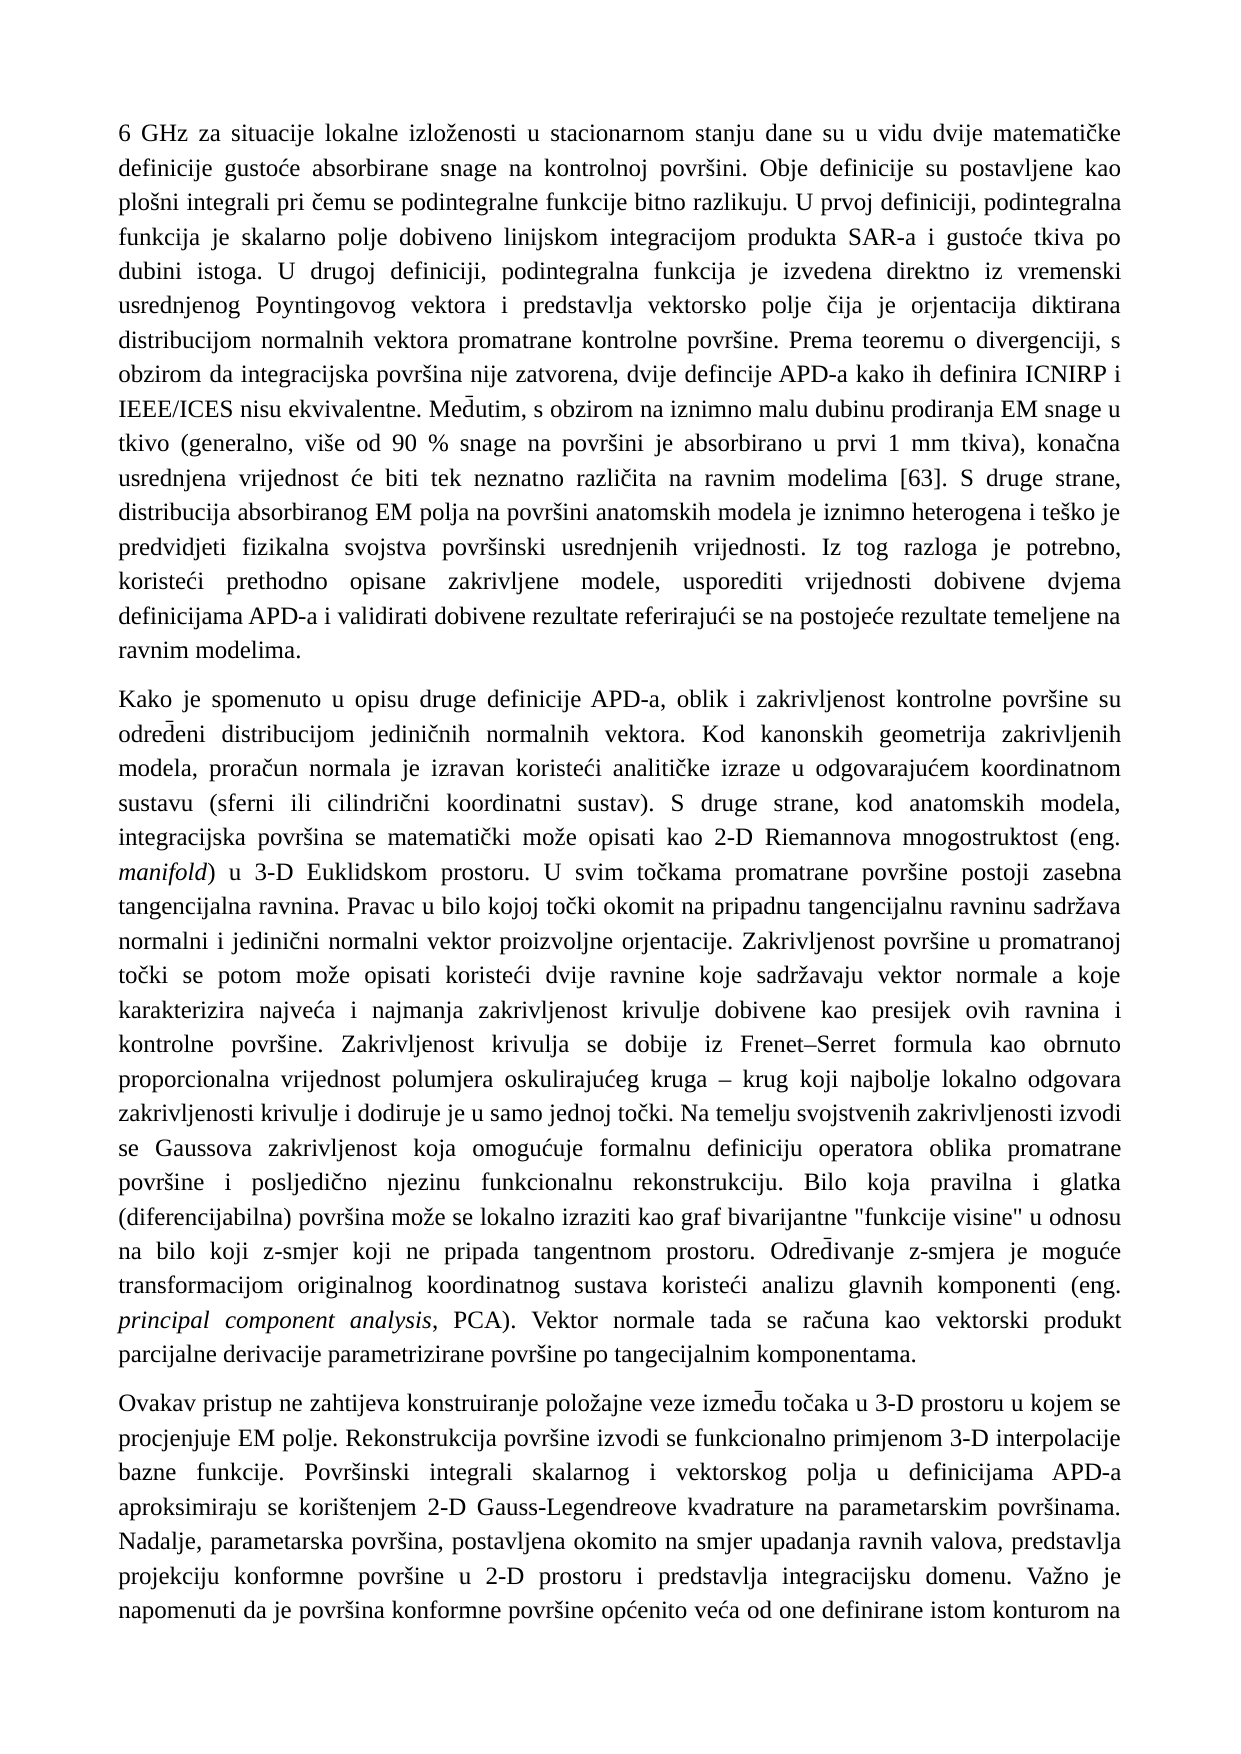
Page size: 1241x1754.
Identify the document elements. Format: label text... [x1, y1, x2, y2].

text Kako je spomenuto u opisu druge definicije APD-a, oblik i zakrivljenost kontrolne površine su odred̄eni distribucijom jediničnih normalnih vektora. Kod kanonskih geometrija zakrivljenih modela, proračun normala je izravan koristeći analitičke izraze u odgovarajućem koordinatnom sustavu (sferni ili cilindrični koordinatni sustav). S druge strane, kod anatomskih modela, integracijska površina se matematički može opisati kao 2-D Riemannova mnogostruktost (eng. manifold) u 3-D Euklidskom prostoru. U svim točkama promatrane površine postoji zasebna tangencijalna ravnina. Pravac u bilo kojoj točki okomit na pripadnu tangencijalnu ravninu sadržava normalni i jedinični normalni vektor proizvoljne orjentacije. Zakrivljenost površine u promatranoj točki se potom može opisati koristeći dvije ravnine koje sadržavaju vektor normale a koje karakterizira najveća i najmanja zakrivljenost krivulje dobivene kao presijek ovih ravnina i kontrolne površine. Zakrivljenost krivulja se dobije iz Frenet–Serret formula kao obrnuto proporcionalna vrijednost polumjera oskulirajućeg kruga – krug koji najbolje lokalno odgovara zakrivljenosti krivulje i dodiruje je u samo jednoj točki. Na temelju svojstvenih zakrivljenosti izvodi se Gaussova zakrivljenost koja omogućuje formalnu definiciju operatora oblika promatrane površine i posljedično njezinu funkcionalnu rekonstrukciju. Bilo koja pravilna i glatka (diferencijabilna) površina može se lokalno izraziti kao graf bivarijantne "funkcije visine" u odnosu na bilo koji z-smjer koji ne pripada tangentnom prostoru. Odred̄ivanje z-smjera je moguće transformacijom originalnog koordinatnog sustava koristeći analizu glavnih komponenti (eng. principal component analysis, PCA). Vektor normale tada se računa kao vektorski produkt parcijalne derivacije parametrizirane površine po tangecijalnim komponentama. [118, 684, 1122, 1368]
text 6 GHz za situacije lokalne izloženosti u stacionarnom stanju dane su u vidu dvije matematičke definicije gustoće absorbirane snage na kontrolnoj površini. Obje definicije su postavljene kao plošni integrali pri čemu se podintegralne funkcije bitno razlikuju. U prvoj definiciji, podintegralna funkcija je skalarno polje dobiveno linijskom integracijom produkta SAR-a i gustoće tkiva po dubini istoga. U drugoj definiciji, podintegralna funkcija je izvedena direktno iz vremenski usrednjenog Poyntingovog vektora i predstavlja vektorsko polje čija je orjentacija diktirana distribucijom normalnih vektora promatrane kontrolne površine. Prema teoremu o divergenciji, s obzirom da integracijska površina nije zatvorena, dvije defincije APD-a kako ih definira ICNIRP i IEEE/ICES nisu ekvivalentne. Med̄utim, s obzirom na iznimno malu dubinu prodiranja EM snage u tkivo (generalno, više od 90 % snage na površini je absorbirano u prvi 1 mm tkiva), konačna usrednjena vrijednost će biti tek neznatno različita na ravnim modelima [63]. S druge strane, distribucija absorbiranog EM polja na površini anatomskih modela je iznimno heterogena i teško je predvidjeti fizikalna svojstva površinski usrednjenih vrijednosti. Iz tog razloga je potrebno, koristeći prethodno opisane zakrivljene modele, usporediti vrijednosti dobivene dvjema definicijama APD-a i validirati dobivene rezultate referirajući se na postojeće rezultate temeljene na ravnim modelima. [118, 118, 1122, 664]
text Ovakav pristup ne zahtijeva konstruiranje položajne veze izmed̄u točaka u 3-D prostoru u kojem se procjenjuje EM polje. Rekonstrukcija površine izvodi se funkcionalno primjenom 3-D interpolacije bazne funkcije. Površinski integrali skalarnog i vektorskog polja u definicijama APD-a aproksimiraju se korištenjem 2-D Gauss-Legendreove kvadrature na parametarskim površinama. Nadalje, parametarska površina, postavljena okomito na smjer upadanja ravnih valova, predstavlja projekciju konformne površine u 2-D prostoru i predstavlja integracijsku domenu. Važno je napomenuti da je površina konformne površine općenito veća od one definirane istom konturom na [118, 1388, 1122, 1624]
